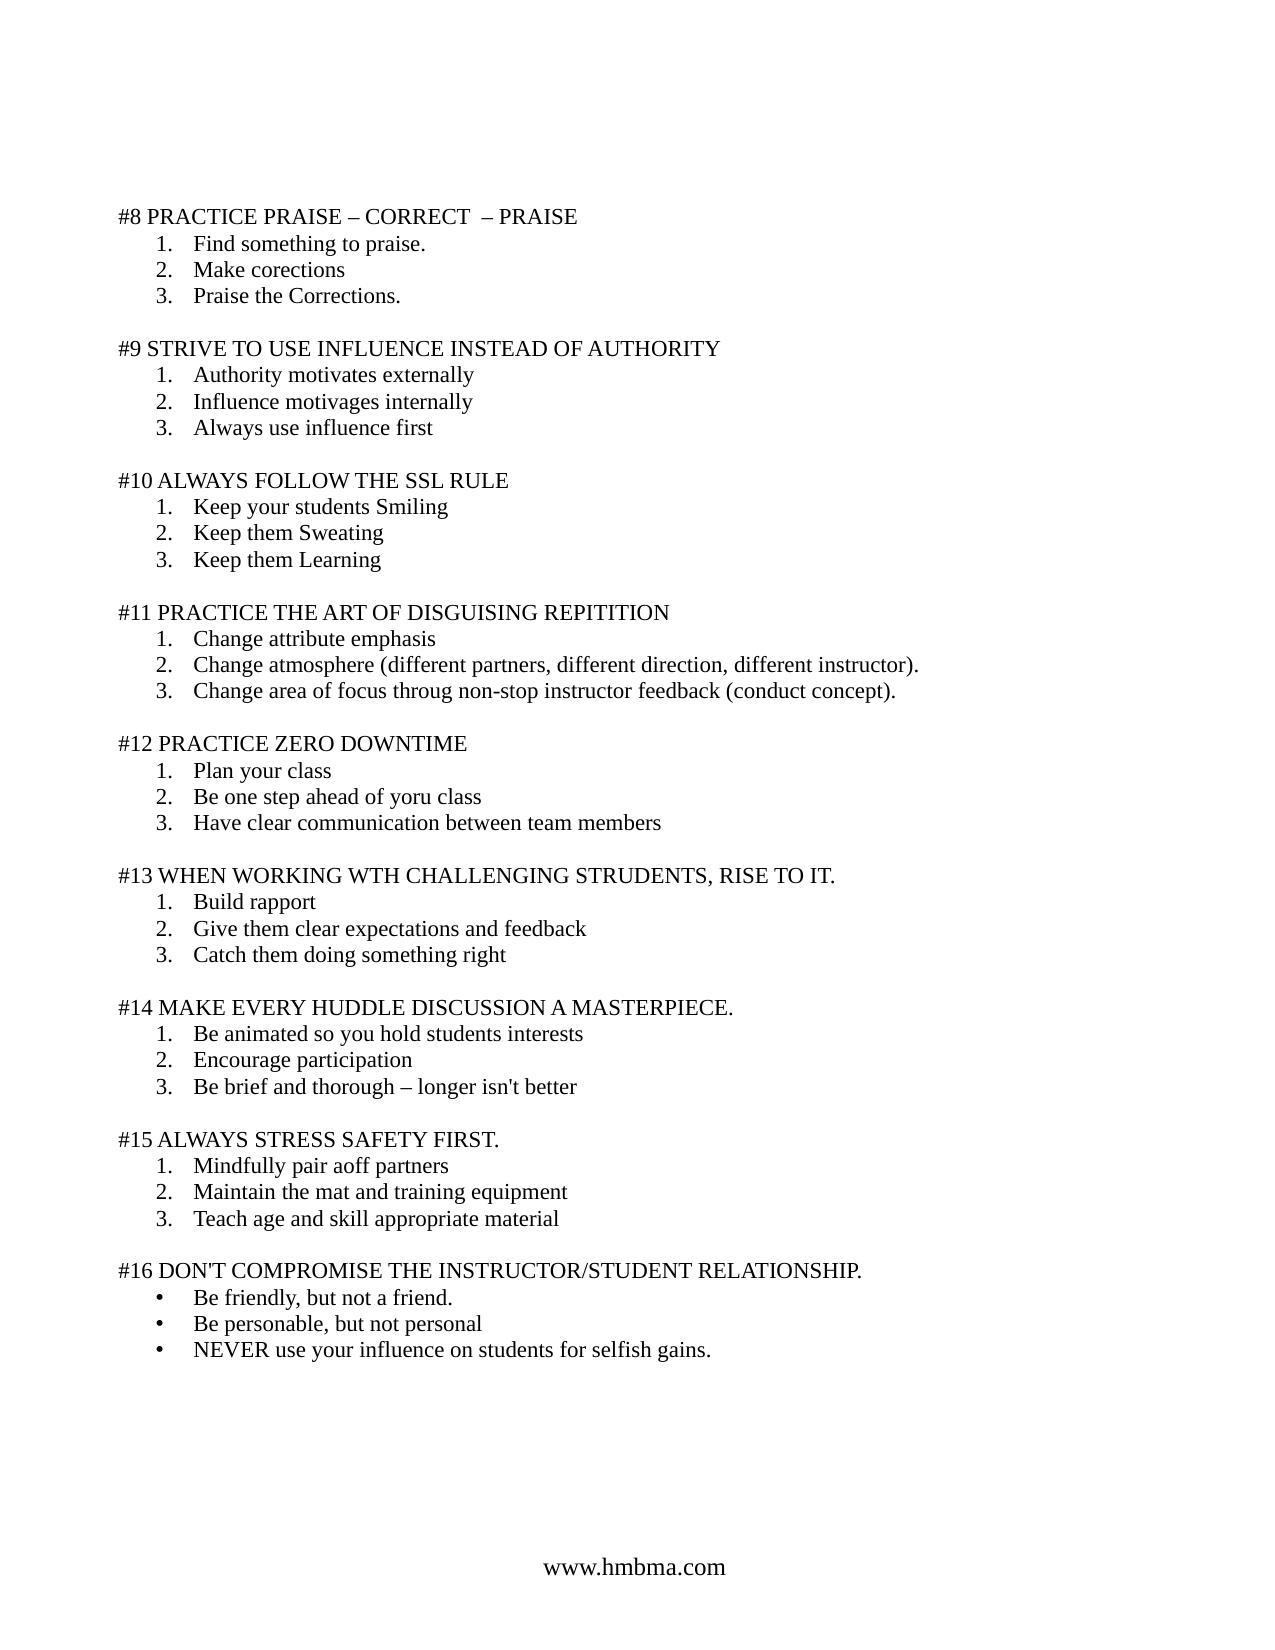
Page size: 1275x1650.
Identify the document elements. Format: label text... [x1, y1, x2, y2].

text #9 STRIVE TO USE INFLUENCE INSTEAD OF AUTHORITY [118, 335, 1157, 361]
list Change attribute emphasis [156, 625, 1157, 651]
text #8 PRACTICE PRAISE – CORRECT – PRAISE [118, 203, 1157, 229]
list Keep them Learning [156, 546, 1157, 572]
list Always use influence first [156, 414, 1157, 440]
list Encourage participation [156, 1047, 1157, 1073]
list Maintain the mat and training equipment [156, 1178, 1157, 1205]
text #12 PRACTICE ZERO DOWNTIME [118, 730, 1157, 757]
text #11 PRACTICE THE ART OF DISGUISING REPITITION [118, 598, 1157, 625]
list Authority motivates externally [156, 361, 1157, 388]
list Be one step ahead of yoru class [156, 783, 1157, 809]
list Praise the Corrections. [156, 282, 1157, 309]
list Keep your students Smiling [156, 493, 1157, 519]
list Change atmosphere (different partners, different direction, different instructor). [156, 651, 1157, 678]
text #13 WHEN WORKING WTH CHALLENGING STRUDENTS, RISE TO IT. [118, 862, 1157, 888]
list Give them clear expectations and feedback [156, 915, 1157, 941]
list Teach age and skill appropriate material [156, 1205, 1157, 1231]
text #16 DON'T COMPROMISE THE INSTRUCTOR/STUDENT RELATIONSHIP. [118, 1257, 1157, 1284]
list Keep them Sweating [156, 519, 1157, 546]
list Change area of focus throug non-stop instructor feedback (conduct concept). [156, 678, 1157, 704]
list Mindfully pair aoff partners [156, 1152, 1157, 1178]
text #10 ALWAYS FOLLOW THE SSL RULE [118, 467, 1157, 493]
list Make corections [156, 256, 1157, 282]
list NEVER use your influence on students for selfish gains. [156, 1336, 1157, 1363]
text #14 MAKE EVERY HUDDLE DISCUSSION A MASTERPIECE. [118, 994, 1157, 1020]
list Be personable, but not personal [156, 1310, 1157, 1336]
list Be friendly, but not a friend. [156, 1284, 1157, 1310]
list Be animated so you hold students interests [156, 1020, 1157, 1047]
list Catch them doing something right [156, 941, 1157, 967]
list Build rapport [156, 888, 1157, 915]
list Plan your class [156, 757, 1157, 783]
list Be brief and thorough – longer isn't better [156, 1073, 1157, 1099]
list Influence motivages internally [156, 388, 1157, 414]
text #15 ALWAYS STRESS SAFETY FIRST. [118, 1126, 1157, 1152]
list Find something to praise. [156, 229, 1157, 256]
list Have clear communication between team members [156, 809, 1157, 836]
